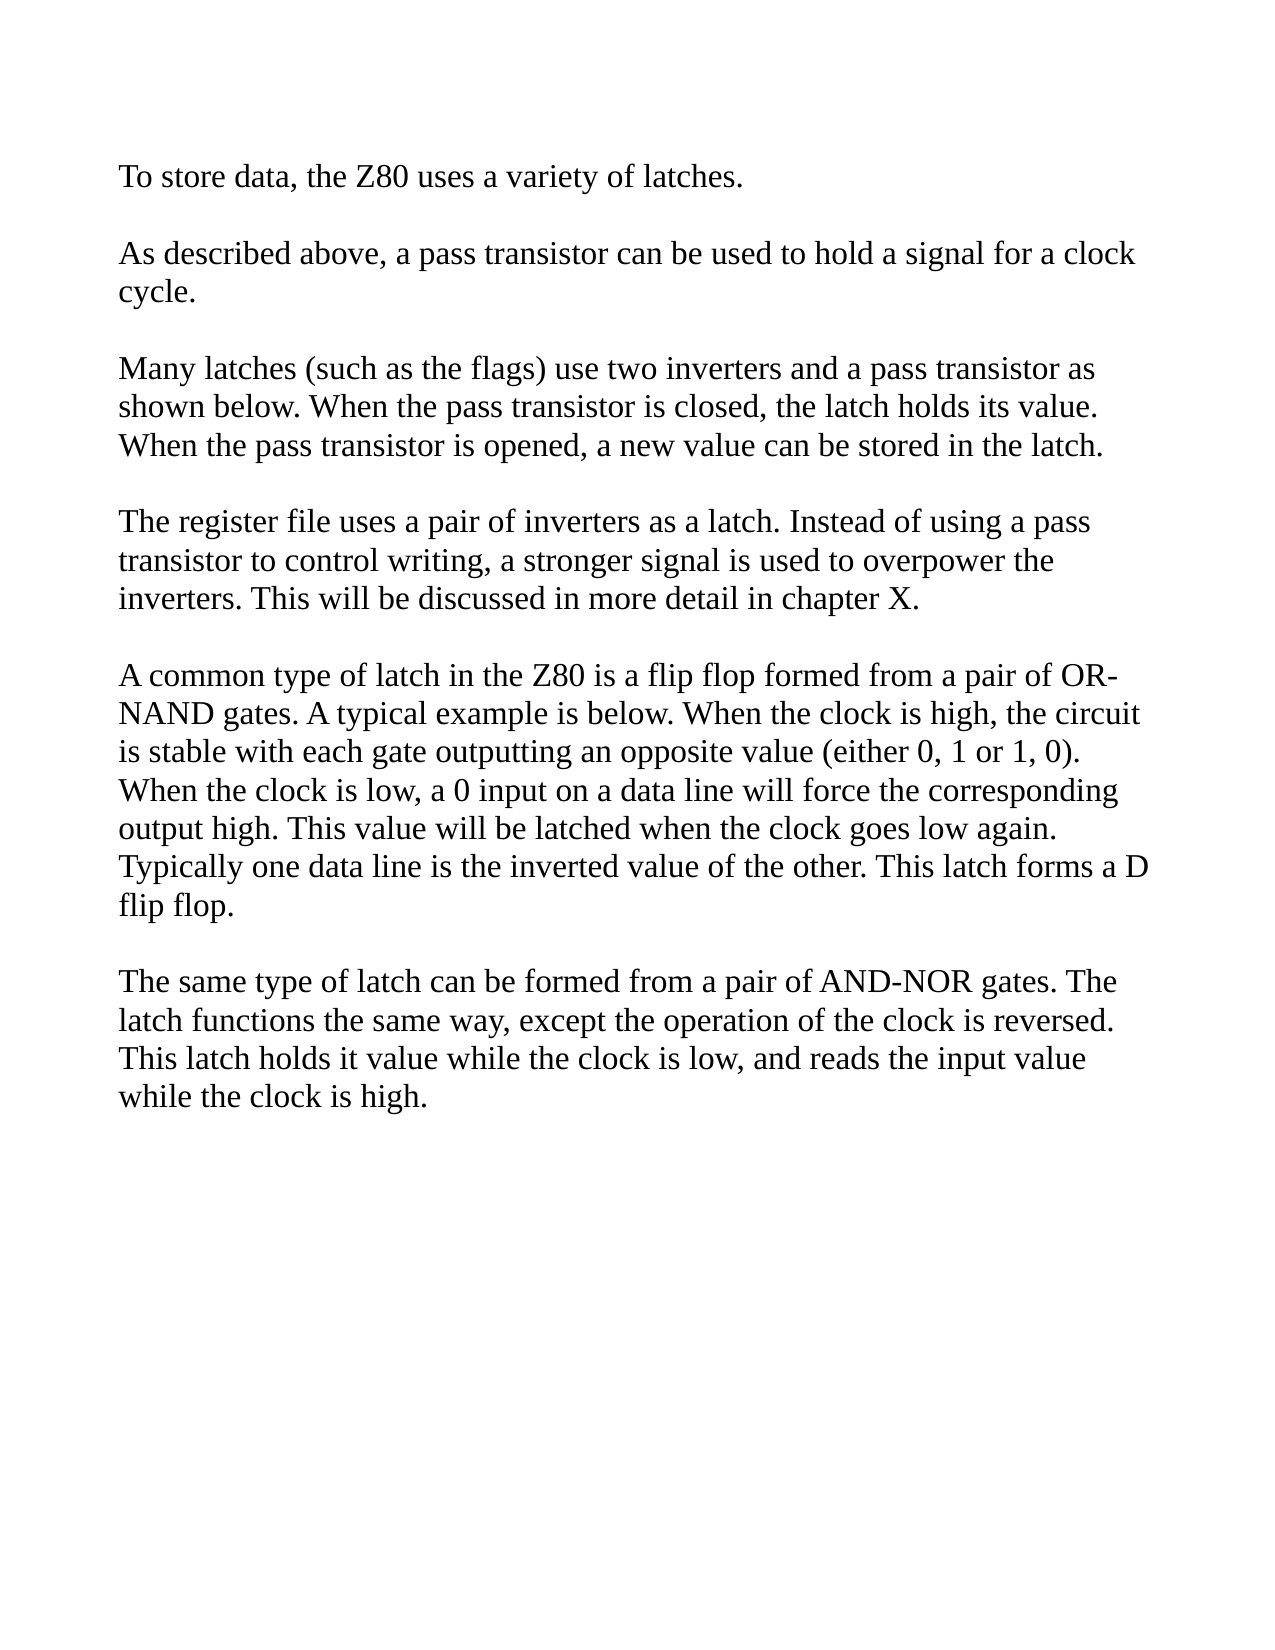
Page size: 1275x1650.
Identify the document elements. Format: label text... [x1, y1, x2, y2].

text As described above, a pass transistor can be used to hold a signal for a clock cycle. [118, 233, 1157, 310]
text A common type of latch in the Z80 is a flip flop formed from a pair of OR-NAND gates. A typical example is below. When the clock is high, the circuit is stable with each gate outputting an opposite value (either 0, 1 or 1, 0). When the clock is low, a 0 input on a data line will force the corresponding output high. This value will be latched when the clock goes low again. Typically one data line is the inverted value of the other. This latch forms a D flip flop. [118, 655, 1157, 923]
text The same type of latch can be formed from a pair of AND-NOR gates. The latch functions the same way, except the operation of the clock is reversed. This latch holds it value while the clock is low, and reads the input value while the clock is high. [118, 961, 1157, 1115]
text The register file uses a pair of inverters as a latch. Instead of using a pass transistor to control writing, a stronger signal is used to overpower the inverters. This will be discussed in more detail in chapter X. [118, 501, 1157, 616]
text Many latches (such as the flags) use two inverters and a pass transistor as shown below. When the pass transistor is closed, the latch holds its value. When the pass transistor is opened, a new value can be stored in the latch. [118, 348, 1157, 463]
text To store data, the Z80 uses a variety of latches. [118, 156, 1157, 195]
